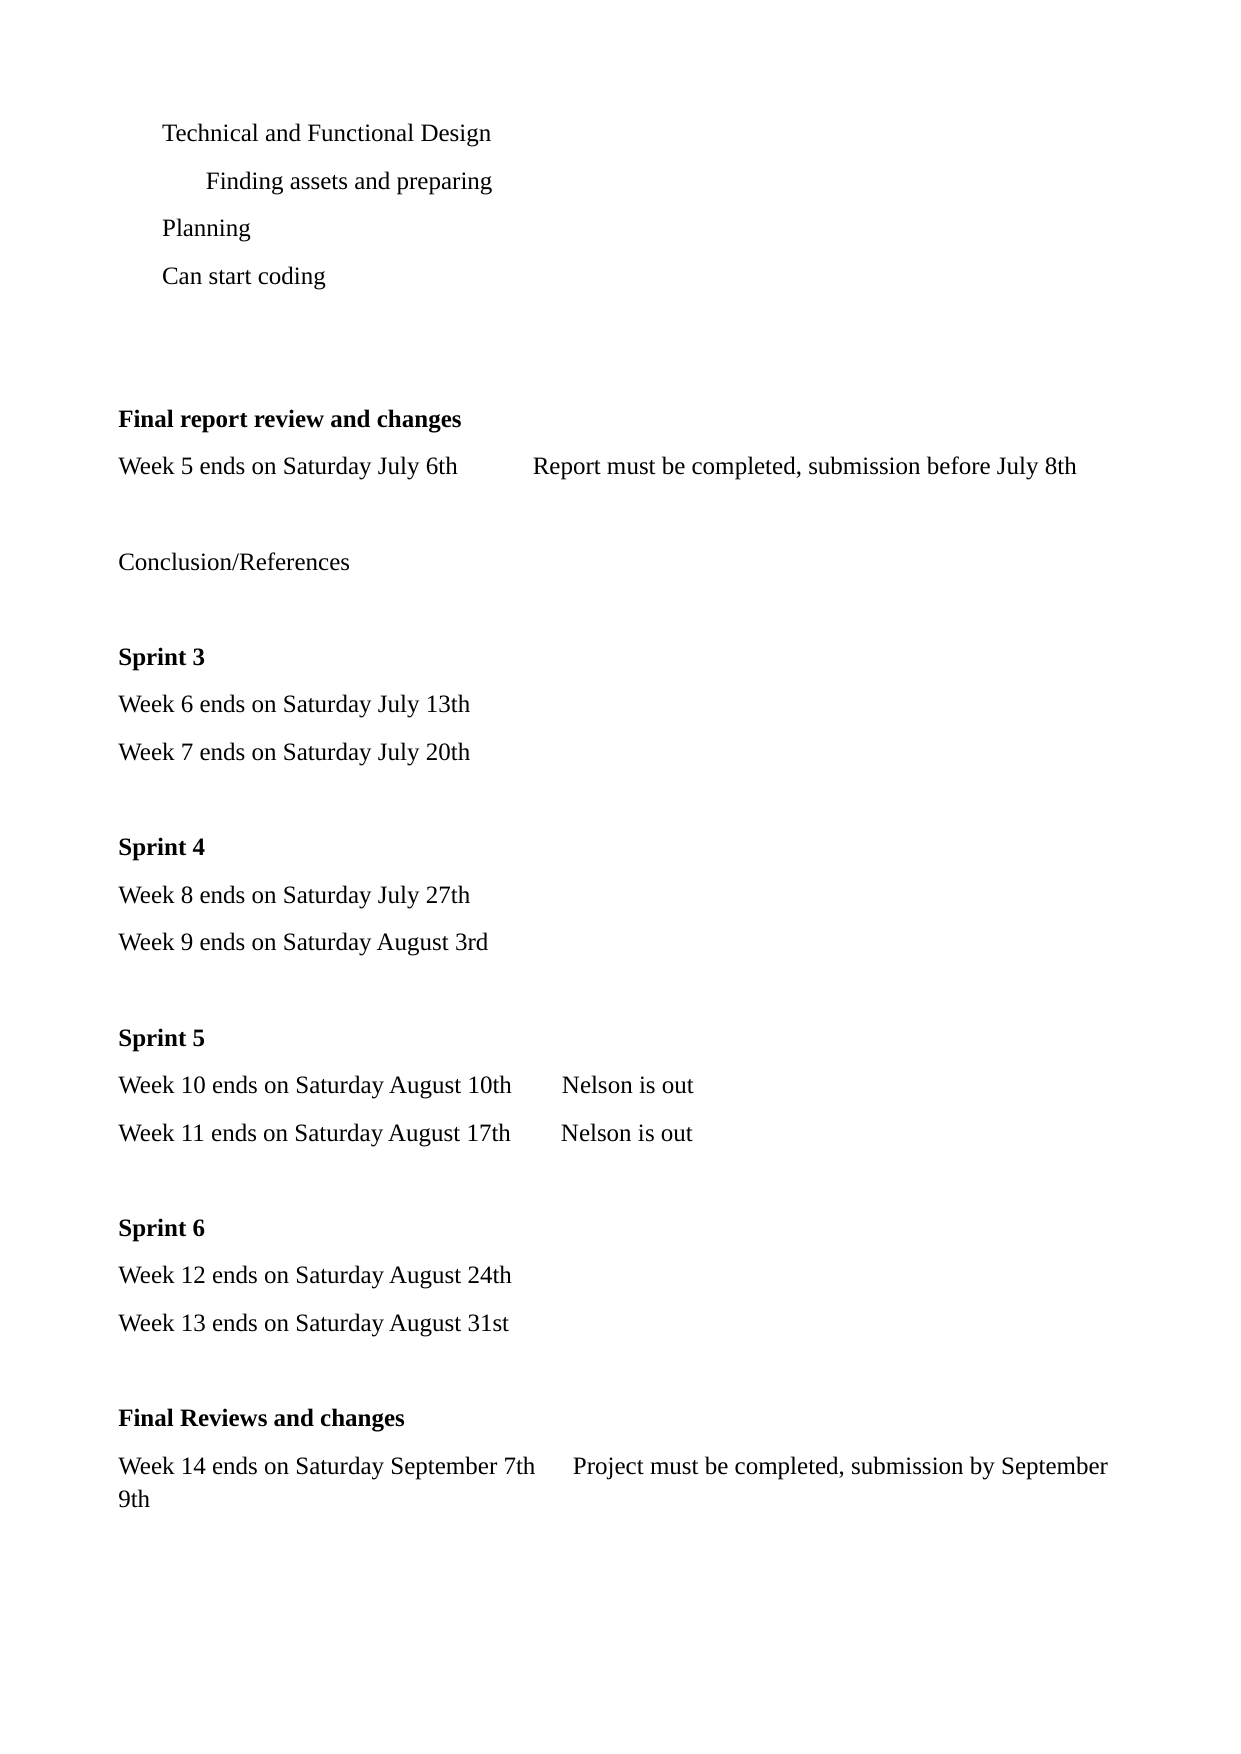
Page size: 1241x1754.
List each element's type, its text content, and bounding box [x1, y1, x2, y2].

text Week 14 ends on Saturday September 7th Project must be completed, submission by September 9th [118, 1451, 1122, 1513]
text Week 8 ends on Saturday July 27th [118, 880, 1122, 908]
text Sprint 5 [118, 1023, 1122, 1051]
text Week 12 ends on Saturday August 24th [118, 1261, 1122, 1289]
text Finding assets and preparing [162, 166, 1122, 194]
text Sprint 6 [118, 1213, 1122, 1242]
text Conclusion/References [118, 547, 1122, 575]
text Planning [162, 213, 1122, 242]
text Can start coding [162, 261, 1122, 290]
text Sprint 3 [118, 642, 1122, 671]
text Final Reviews and changes [118, 1403, 1122, 1432]
text Week 11 ends on Saturday August 17th Nelson is out [118, 1118, 1122, 1147]
text Week 9 ends on Saturday August 3rd [118, 927, 1122, 956]
text Week 13 ends on Saturday August 31st [118, 1308, 1122, 1337]
text Final report review and changes [118, 404, 1122, 432]
text Technical and Functional Design [162, 118, 1122, 147]
text Sprint 4 [118, 832, 1122, 861]
text Week 10 ends on Saturday August 10th Nelson is out [118, 1070, 1122, 1099]
text Week 6 ends on Saturday July 13th [118, 689, 1122, 718]
text Week 5 ends on Saturday July 6th Report must be completed, submission before July 8th [118, 451, 1122, 480]
text Week 7 ends on Saturday July 20th [118, 737, 1122, 766]
